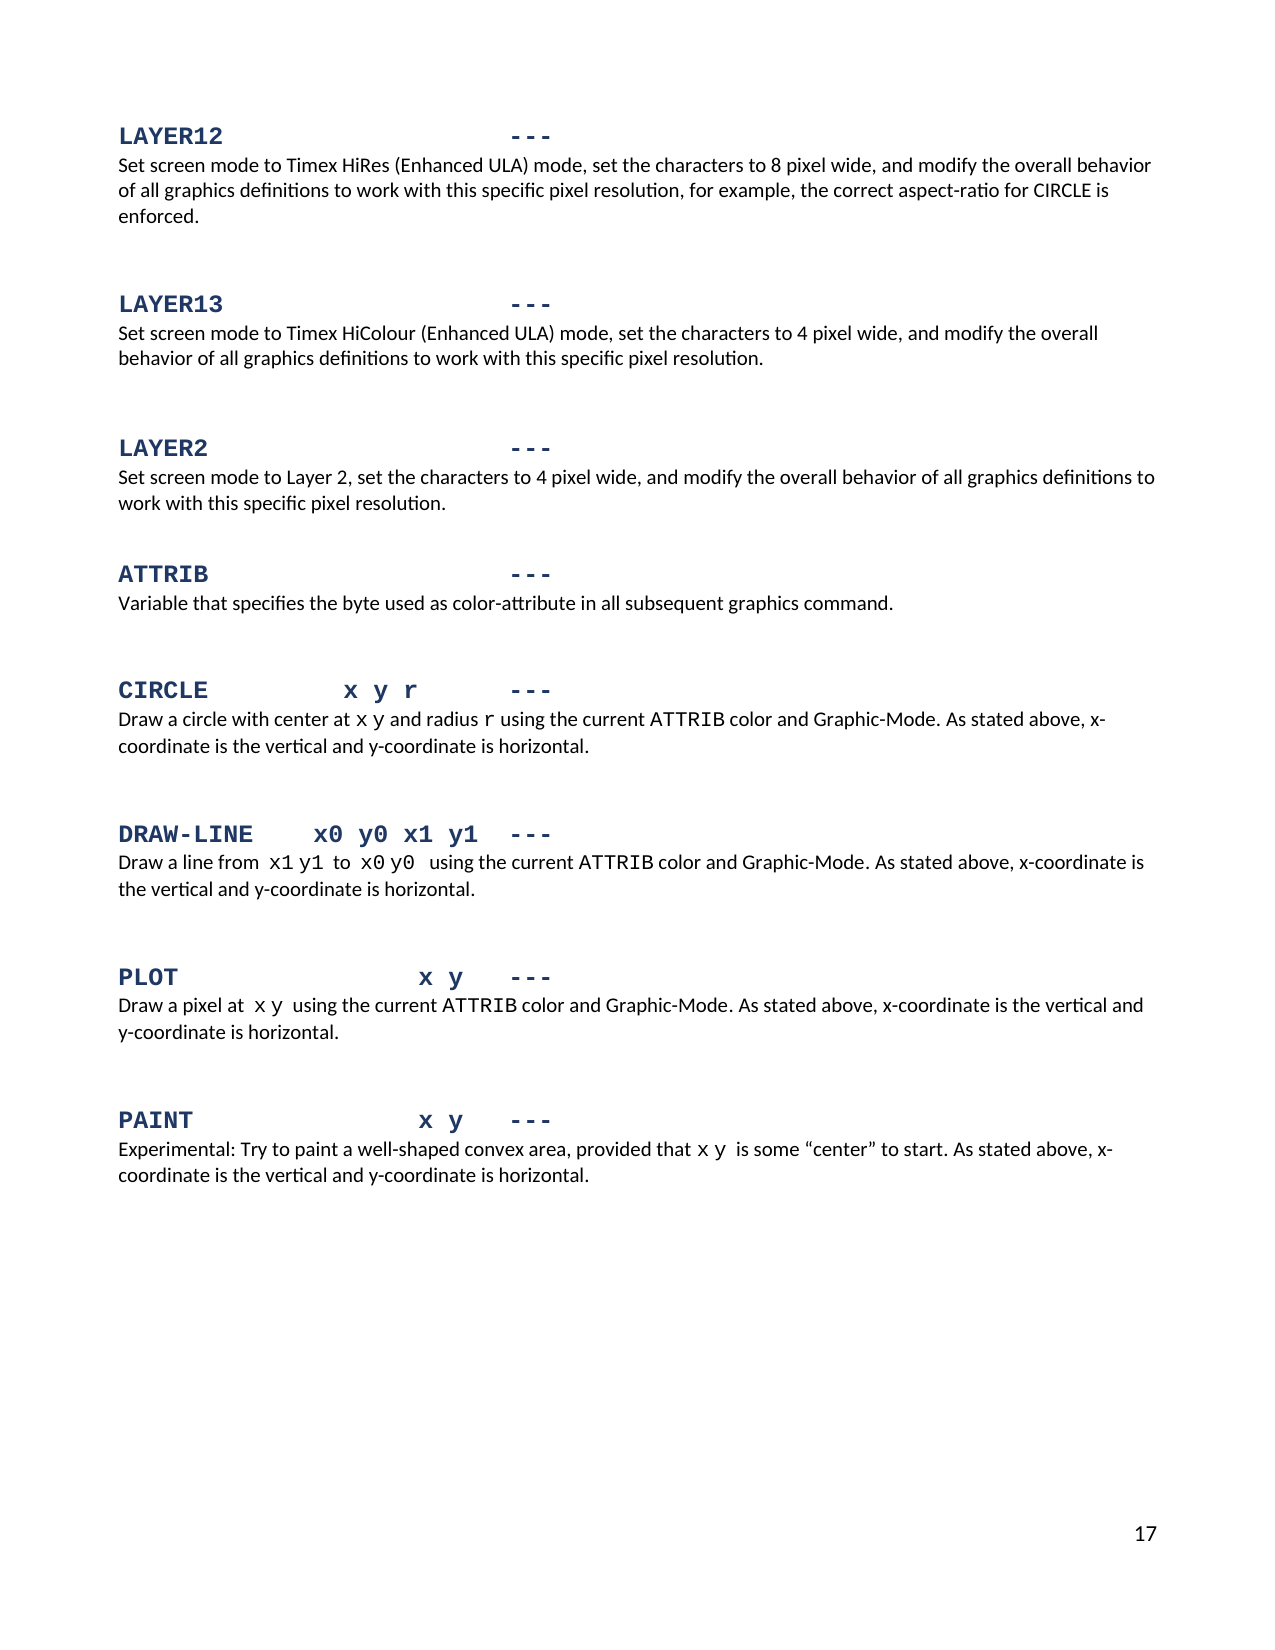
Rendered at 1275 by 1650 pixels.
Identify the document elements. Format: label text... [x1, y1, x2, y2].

subtitle CIRCLE x y r --- [118, 678, 1157, 706]
subtitle LAYER13 --- [118, 291, 1157, 320]
subtitle LAYER12 --- [118, 124, 1157, 152]
subtitle DRAW-LINE x0 y0 x1 y1 --- [118, 821, 1157, 849]
text Draw a line from x1 y1 to x0 y0 using the current ATTRIB color and Graphic-Mode. As stated above, x-coordinate is the vertical and y-coordinate is horizontal. [118, 849, 1157, 901]
subtitle PAINT x y --- [118, 1107, 1157, 1136]
text Draw a circle with center at x y and radius r using the current ATTRIB color and Graphic-Mode. As stated above, x-coordinate is the vertical and y-coordinate is horizontal. [118, 706, 1157, 758]
subtitle ATTRIB --- [118, 561, 1157, 590]
subtitle PLOT x y --- [118, 964, 1157, 993]
text Set screen mode to Layer 2, set the characters to 4 pixel wide, and modify the overall behavior of all graphics definitions to work with this specific pixel resolution. [118, 464, 1157, 515]
text Experimental: Try to paint a well-shaped convex area, provided that x y is some “center” to start. As stated above, x-coordinate is the vertical and y-coordinate is horizontal. [118, 1136, 1157, 1188]
text Set screen mode to Timex HiColour (Enhanced ULA) mode, set the characters to 4 pixel wide, and modify the overall behavior of all graphics definitions to work with this specific pixel resolution. [118, 320, 1157, 371]
text Set screen mode to Timex HiRes (Enhanced ULA) mode, set the characters to 8 pixel wide, and modify the overall behavior of all graphics definitions to work with this specific pixel resolution, for example, the correct aspect-ratio for CIRCLE is enforced. [118, 152, 1157, 228]
subtitle LAYER2 --- [118, 436, 1157, 464]
text Variable that specifies the byte used as color-attribute in all subsequent graphics command. [118, 590, 1157, 615]
text Draw a pixel at x y using the current ATTRIB color and Graphic-Mode. As stated above, x-coordinate is the vertical and y-coordinate is horizontal. [118, 993, 1157, 1044]
